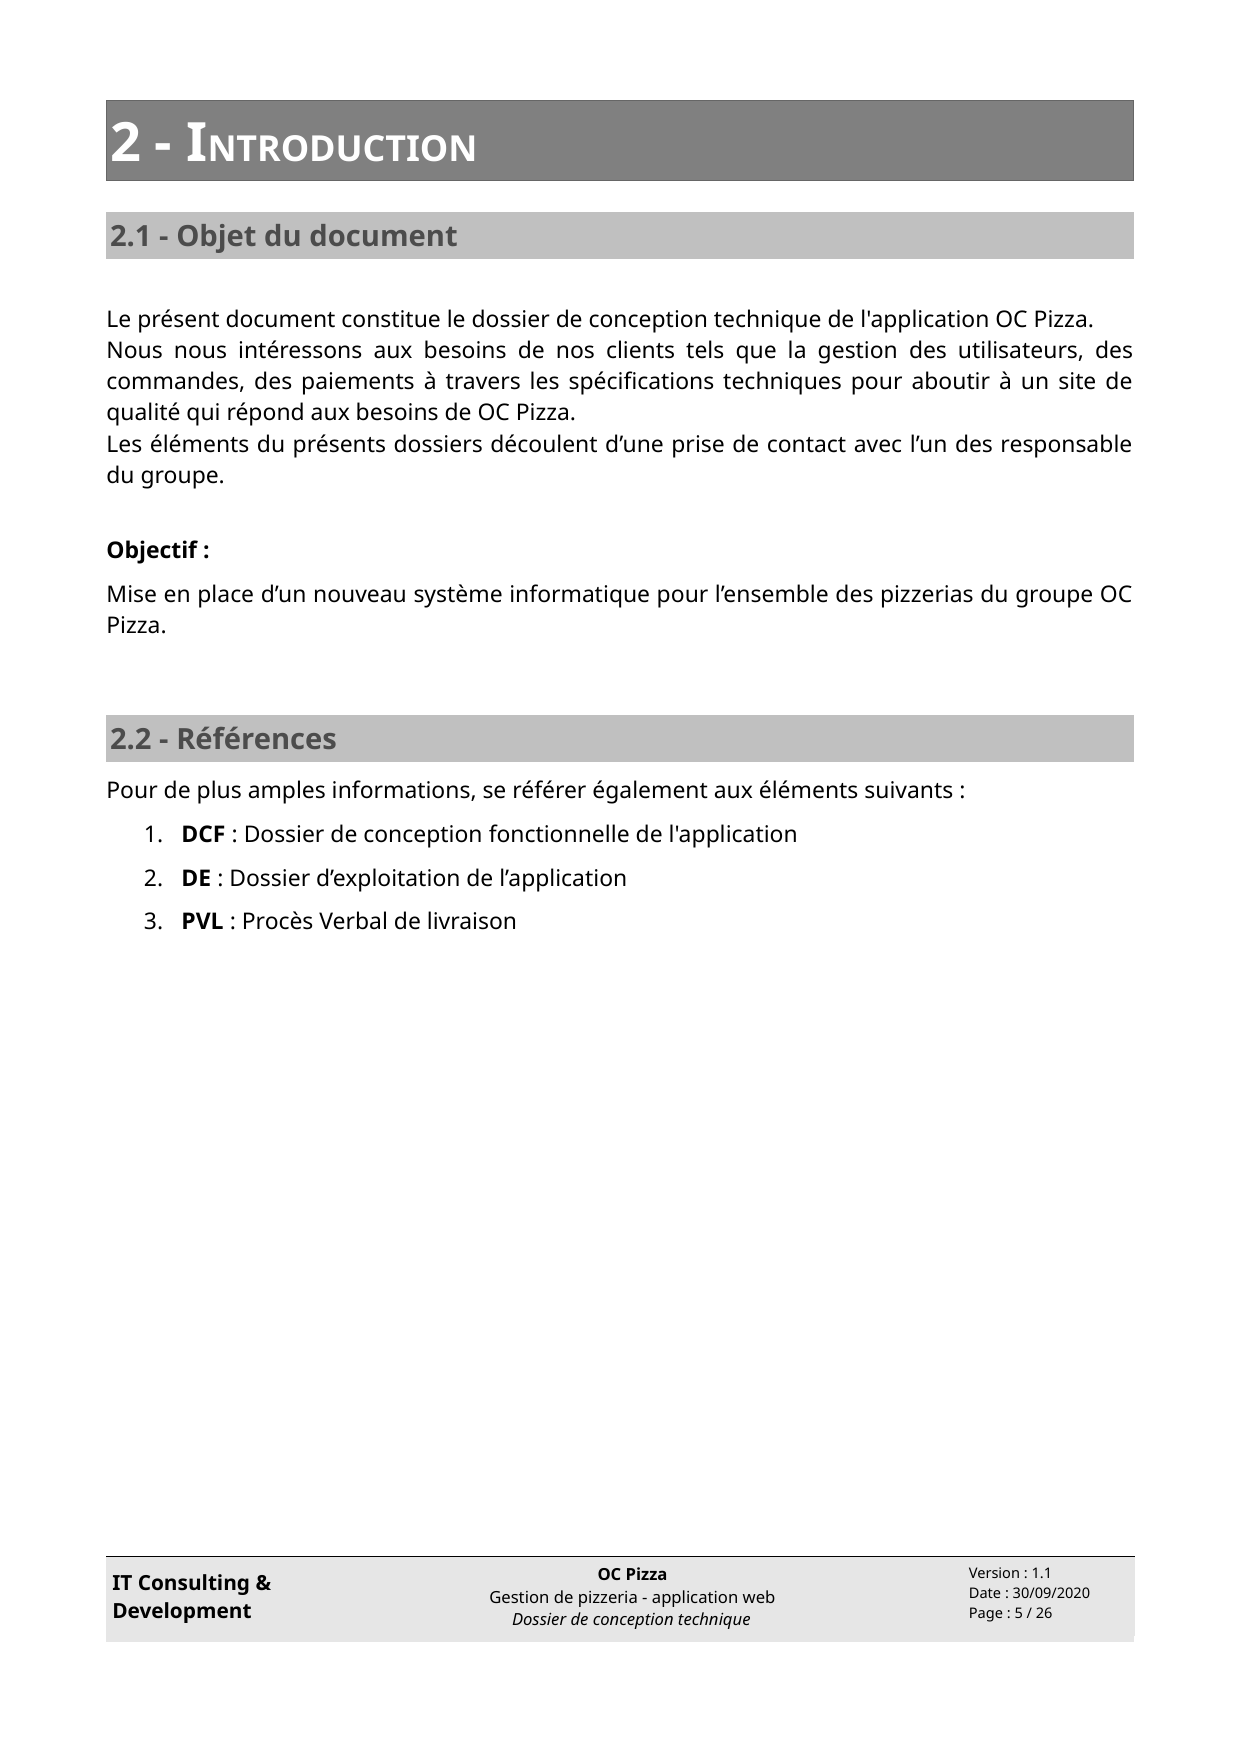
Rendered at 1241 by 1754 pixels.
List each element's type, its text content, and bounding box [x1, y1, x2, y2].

text Pour de plus amples informations, se référer également aux éléments suivants : [106, 774, 1134, 805]
text Nous nous intéressons aux besoins de nos clients tels que la gestion des utilisateurs, des commandes, des paiements à travers les spécifications techniques pour aboutir à un site de qualité qui répond aux besoins de OC Pizza. [106, 334, 1134, 427]
subtitle Introduction [107, 101, 1133, 180]
subtitle Objet du document [107, 213, 1133, 258]
list PVL : Procès Verbal de livraison [144, 905, 1134, 937]
text Le présent document constitue le dossier de conception technique de l'application OC Pizza. [106, 302, 1134, 334]
list DCF : Dossier de conception fonctionnelle de l'application [144, 818, 1134, 849]
text Objectif : [106, 534, 1134, 565]
subtitle Références [107, 716, 1133, 761]
list DE : Dossier d’exploitation de l’application [144, 862, 1134, 893]
text Les éléments du présents dossiers découlent d’une prise de contact avec l’un des responsable du groupe. [106, 427, 1134, 490]
text Mise en place d’un nouveau système informatique pour l’ensemble des pizzerias du groupe OC Pizza. [106, 577, 1134, 640]
